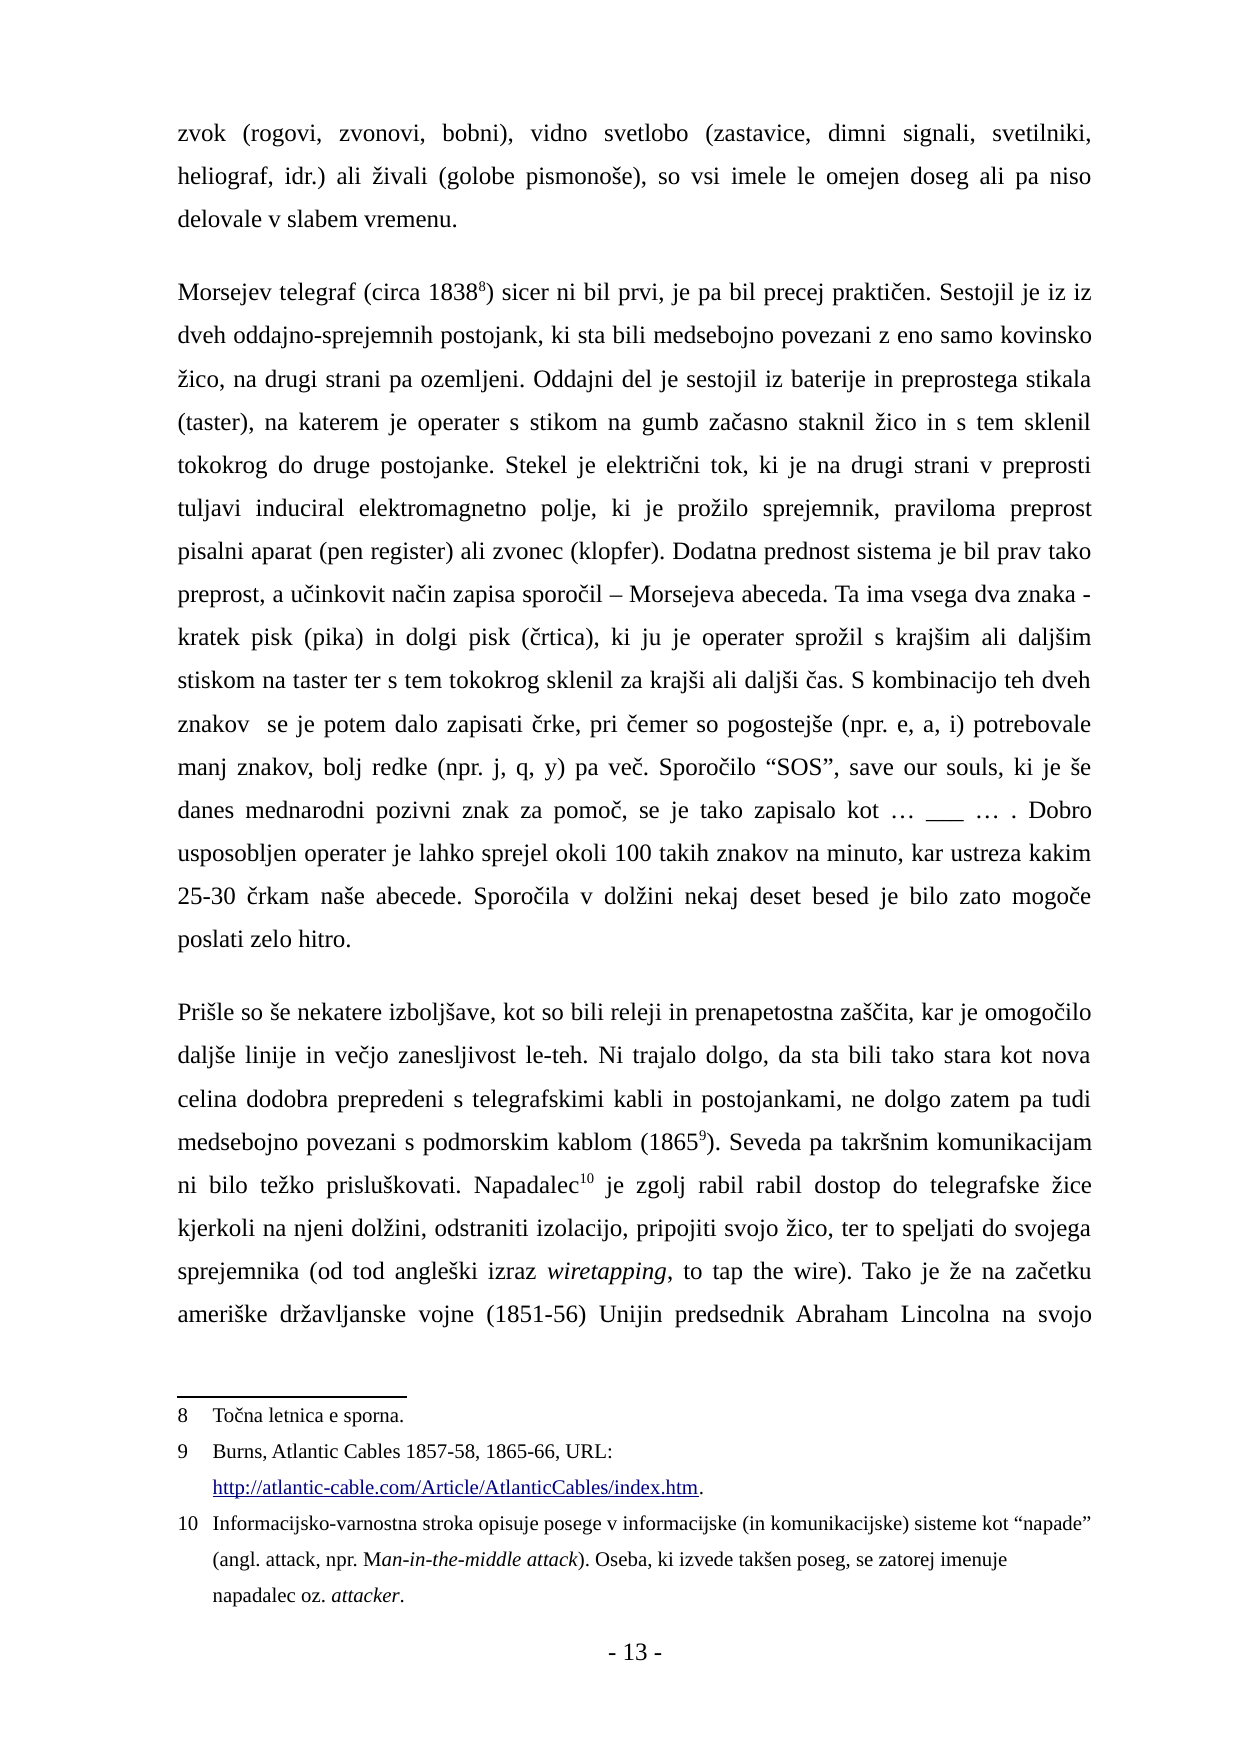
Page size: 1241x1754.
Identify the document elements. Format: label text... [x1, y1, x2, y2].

text Morsejev telegraf (circa 1838) sicer ni bil prvi, je pa bil precej praktičen. Sestojil je iz iz dveh oddajno-sprejemnih postojank, ki sta bili medsebojno povezani z eno samo kovinsko žico, na drugi strani pa ozemljeni. Oddajni del je sestojil iz baterije in preprostega stikala (taster), na katerem je operater s stikom na gumb začasno staknil žico in s tem sklenil tokokrog do druge postojanke. Stekel je električni tok, ki je na drugi strani v preprosti tuljavi induciral elektromagnetno polje, ki je prožilo sprejemnik, praviloma preprost pisalni aparat (pen register) ali zvonec (klopfer). Dodatna prednost sistema je bil prav tako preprost, a učinkovit način zapisa sporočil – Morsejeva abeceda. Ta ima vsega dva znaka - kratek pisk (pika) in dolgi pisk (črtica), ki ju je operater sprožil s krajšim ali daljšim stiskom na taster ter s tem tokokrog sklenil za krajši ali daljši čas. S kombinacijo teh dveh znakov se je potem dalo zapisati črke, pri čemer so pogostejše (npr. e, a, i) potrebovale manj znakov, bolj redke (npr. j, q, y) pa več. Sporočilo “SOS”, save our souls, ki je še danes mednarodni pozivni znak za pomoč, se je tako zapisalo kot … ___ … . Dobro usposobljen operater je lahko sprejel okoli 100 takih znakov na minuto, kar ustreza kakim 25-30 črkam naše abecede. Sporočila v dolžini nekaj deset besed je bilo zato mogoče poslati zelo hitro. [177, 277, 1093, 953]
text Prišle so še nekatere izboljšave, kot so bili releji in prenapetostna zaščita, kar je omogočilo daljše linije in večjo zanesljivost le-teh. Ni trajalo dolgo, da sta bili tako stara kot nova celina dodobra prepredeni s telegrafskimi kabli in postojankami, ne dolgo zatem pa tudi medsebojno povezani s podmorskim kablom (1865). Seveda pa takršnim komunikacijam ni bilo težko prisluškovati. Napadalec je zgolj rabil rabil dostop do telegrafske žice kjerkoli na njeni dolžini, odstraniti izolacijo, pripojiti svojo žico, ter to speljati do svojega sprejemnika (od tod angleški izraz wiretapping, to tap the wire). Tako je že na začetku ameriške državljanske vojne (1851-56) Unijin predsednik Abraham Lincolna na svojo [177, 997, 1093, 1328]
text zvok (rogovi, zvonovi, bobni), vidno svetlobo (zastavice, dimni signali, svetilniki, heliograf, idr.) ali živali (golobe pismonoše), so vsi imele le omejen doseg ali pa niso delovale v slabem vremenu. [177, 118, 1093, 233]
text Točna letnica e sporna. [177, 1403, 1093, 1427]
text Burns, Atlantic Cables 1857-58, 1865-66, URL: http://atlantic-cable.com/Article/AtlanticCables/index.htm. [177, 1439, 1093, 1499]
text Informacijsko-varnostna stroka opisuje posege v informacijske (in komunikacijske) sisteme kot “napade” (angl. attack, npr. Man-in-the-middle attack). Oseba, ki izvede takšen poseg, se zatorej imenuje napadalec oz. attacker. [177, 1511, 1093, 1607]
